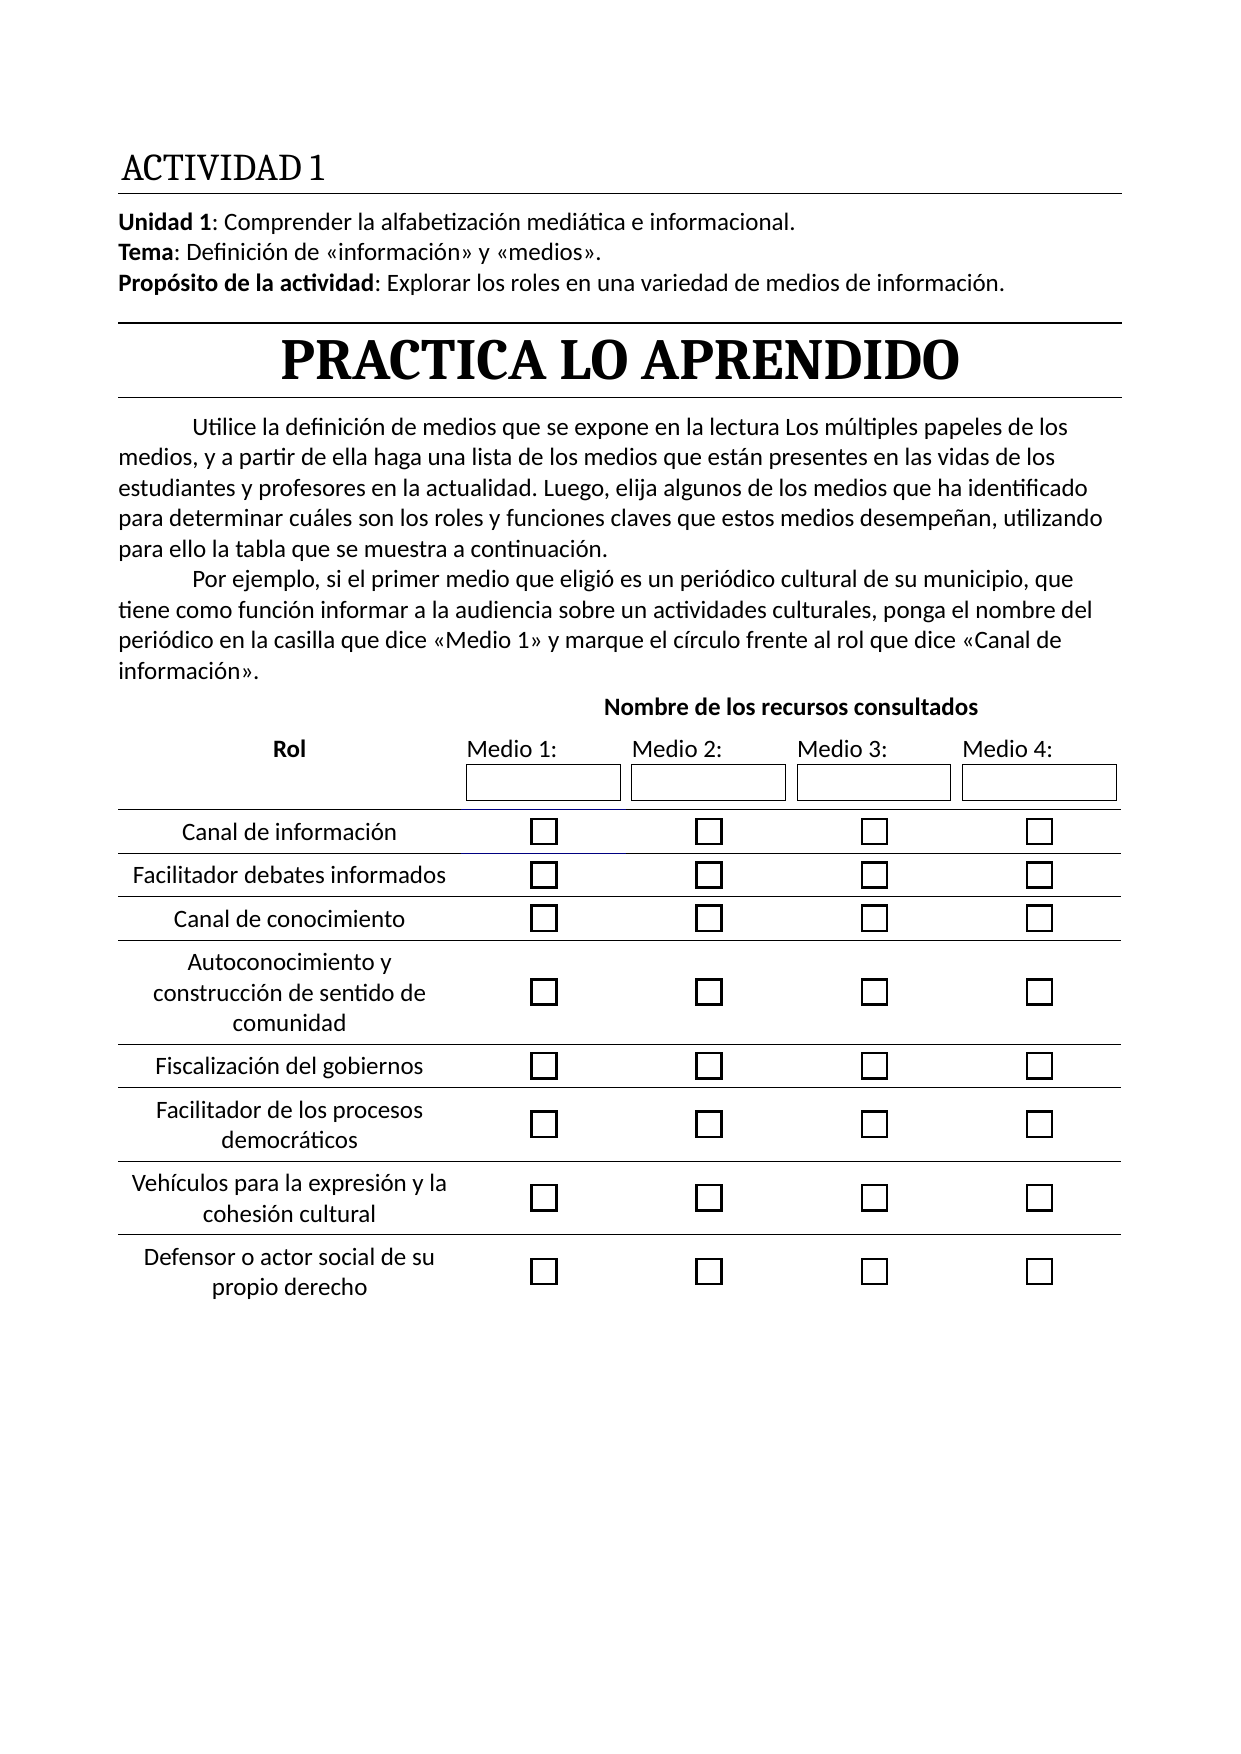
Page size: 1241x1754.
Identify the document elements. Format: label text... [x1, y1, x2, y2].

text Unidad 1: Comprender la alfabetización mediática e informacional. [118, 206, 1122, 236]
table_cell Medio 2: [626, 728, 791, 809]
table_cell [791, 897, 956, 939]
text Utilice la definición de medios que se expone en la lectura Los múltiples papeles de los medios, y a partir de ella haga una lista de los medios que están presentes en las vidas de los estudiantes y profesores en la actualidad. Luego, elija algunos de los medios que ha identificado para determinar cuáles son los roles y funciones claves que estos medios desempeñan, utilizando para ello la tabla que se muestra a continuación. [118, 411, 1122, 563]
table_cell [956, 1235, 1121, 1308]
text Tema: Definición de «información» y «medios». [118, 236, 1122, 267]
table_cell Medio 1: [461, 728, 626, 809]
table_cell Canal de conocimiento [118, 897, 461, 939]
table_cell Medio 4: [956, 728, 1121, 809]
subtitle Actividad 1 [118, 143, 1122, 193]
table_cell Vehículos para la expresión y la cohesión cultural [118, 1162, 461, 1234]
text Propósito de la actividad: Explorar los roles en una variedad de medios de información. [118, 267, 1122, 297]
table_cell [791, 1088, 956, 1161]
table_cell [956, 854, 1121, 896]
table_cell Facilitador debates informados [118, 854, 461, 896]
table_cell Canal de información [118, 810, 461, 853]
table_cell [461, 1162, 626, 1234]
table_cell [791, 810, 956, 853]
table_cell [791, 941, 956, 1043]
table_cell [956, 941, 1121, 1043]
table_header [118, 685, 461, 727]
table_cell [626, 1162, 791, 1234]
table_cell [461, 1235, 626, 1308]
table_cell [626, 1045, 791, 1087]
table_header Nombre de los recursos consultados [461, 685, 1121, 727]
table_cell [956, 1088, 1121, 1161]
table_cell Fiscalización del gobiernos [118, 1045, 461, 1087]
table_cell [461, 941, 626, 1043]
title Practica lo aprendido [118, 324, 1122, 397]
table_cell [791, 1045, 956, 1087]
text Por ejemplo, si el primer medio que eligió es un periódico cultural de su municipio, que tiene como función informar a la audiencia sobre un actividades culturales, ponga el nombre del periódico en la casilla que dice «Medio 1» y marque el círculo frente al rol que dice «Canal de información». [118, 563, 1122, 685]
table_cell [626, 1088, 791, 1161]
table_cell [461, 810, 626, 853]
table_cell Rol [118, 728, 461, 809]
table_cell [461, 854, 626, 896]
table_cell [791, 1235, 956, 1308]
table_cell [791, 1162, 956, 1234]
table_cell [956, 1162, 1121, 1234]
table_cell Autoconocimiento y construcción de sentido de comunidad [118, 941, 461, 1043]
table_cell [626, 1235, 791, 1308]
table_cell Facilitador de los procesos democráticos [118, 1088, 461, 1161]
table_cell [791, 854, 956, 896]
table_cell [956, 810, 1121, 853]
table_cell Defensor o actor social de su propio derecho [118, 1235, 461, 1308]
table_cell [626, 854, 791, 896]
table_cell [626, 941, 791, 1043]
table_cell [461, 1088, 626, 1161]
table_cell [461, 1045, 626, 1087]
table_cell Medio 3: [791, 728, 956, 809]
table_cell [626, 810, 791, 853]
table_cell [461, 897, 626, 939]
table_cell [956, 1045, 1121, 1087]
table_cell [626, 897, 791, 939]
table_cell [956, 897, 1121, 939]
